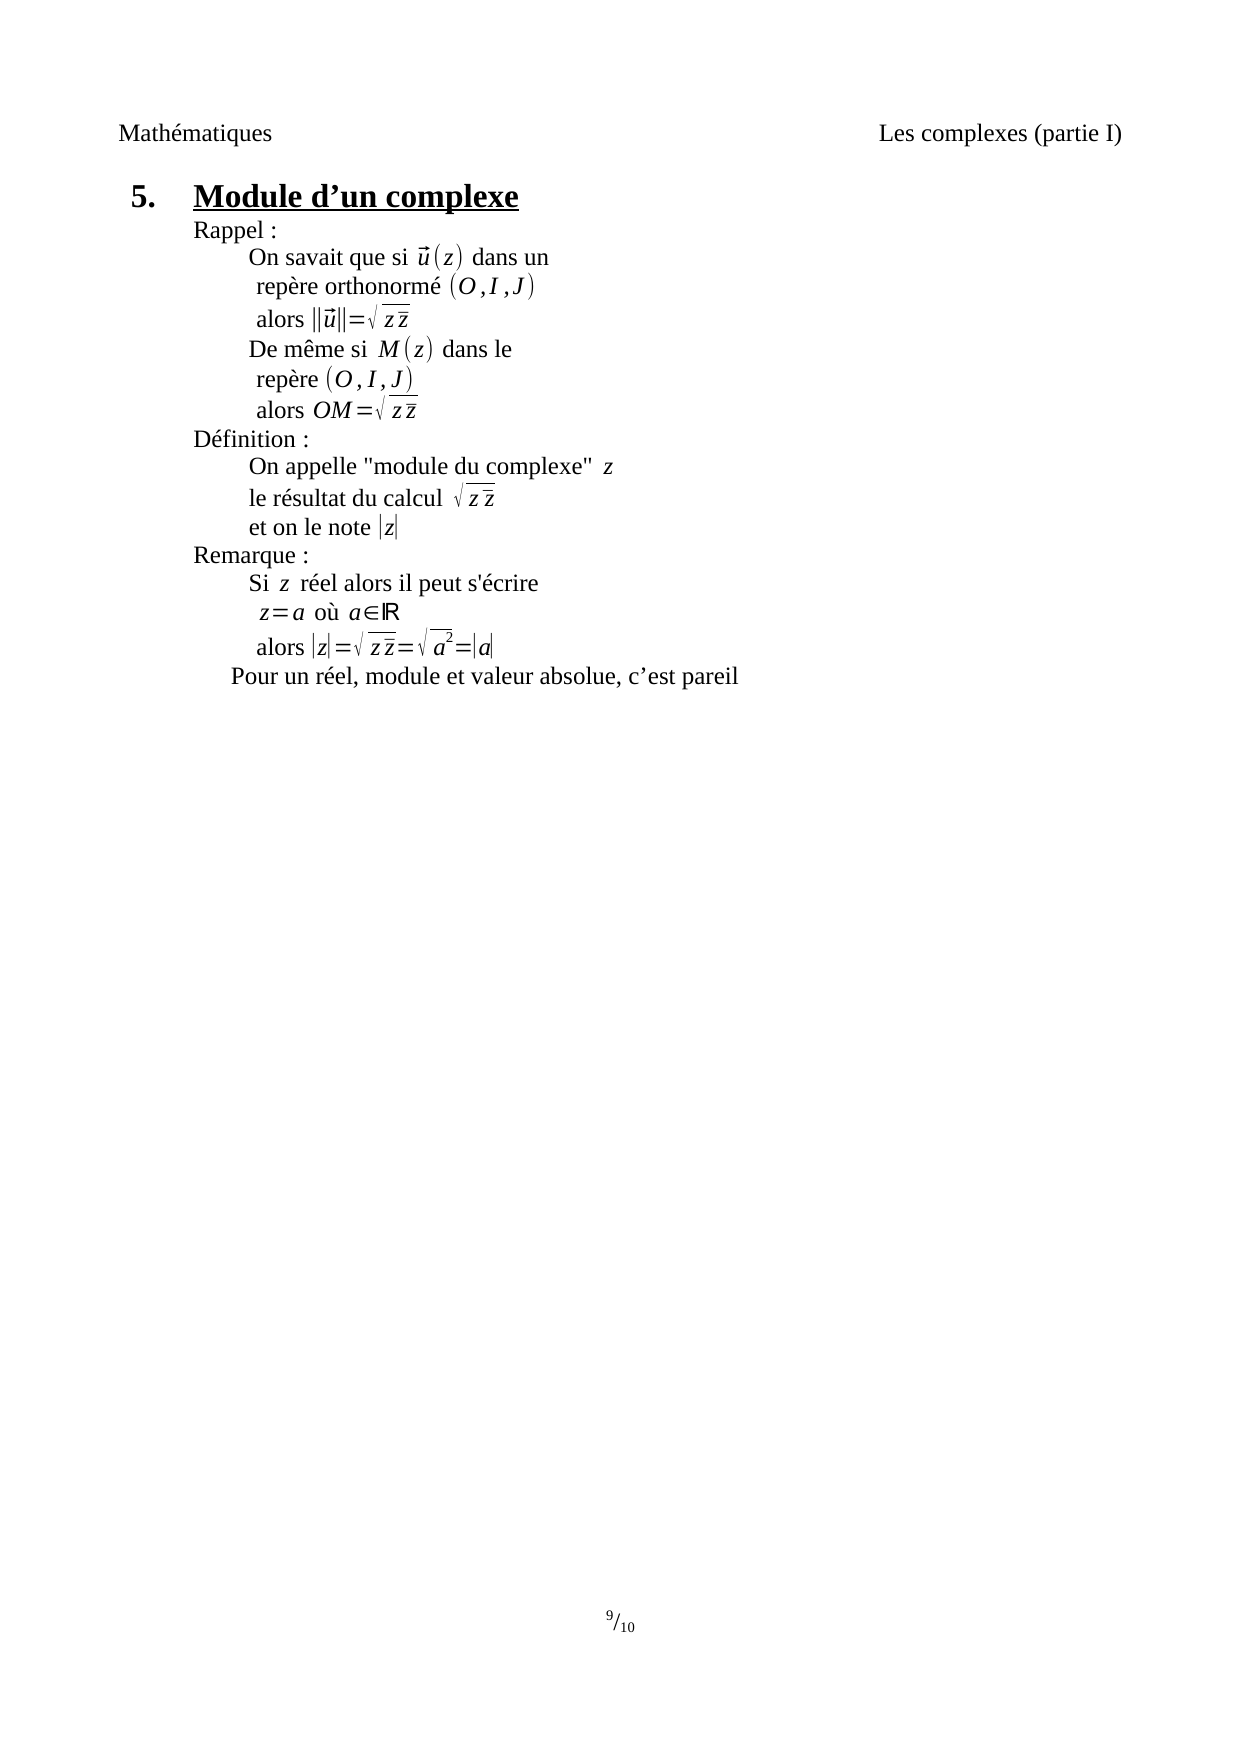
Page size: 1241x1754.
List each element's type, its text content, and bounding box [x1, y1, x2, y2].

list Module d’un complexe [156, 176, 1122, 215]
list Rappel : [156, 215, 1122, 243]
list Remarque : [156, 541, 1122, 569]
list Définition : [156, 424, 1122, 453]
list Pour un réel, module et valeur absolue, c’est pareil [193, 661, 1122, 689]
